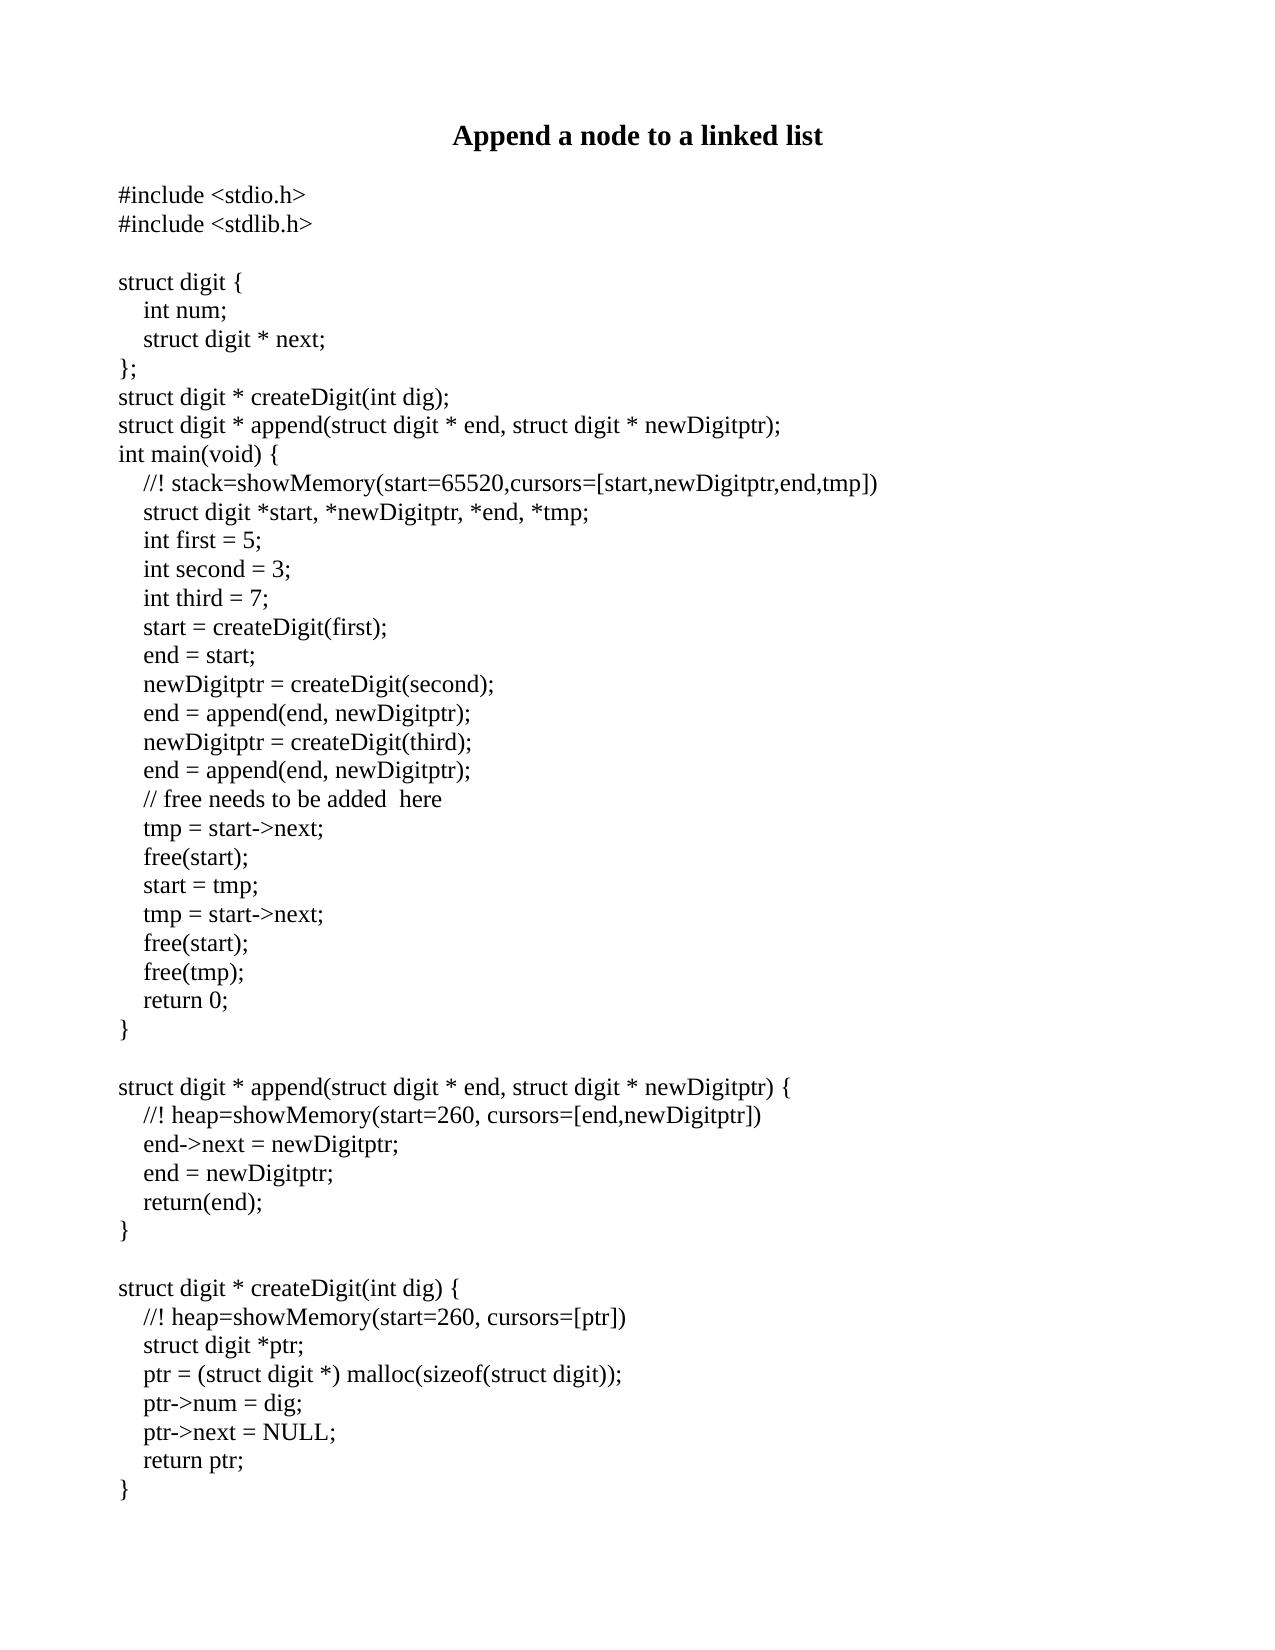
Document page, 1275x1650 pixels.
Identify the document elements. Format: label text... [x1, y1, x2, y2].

text #include <stdlib.h> [118, 209, 1157, 238]
text Append a node to a linked list [118, 118, 1157, 152]
text } [118, 1215, 1157, 1244]
text // free needs to be added here [118, 784, 1157, 813]
text int second = 3; [118, 554, 1157, 583]
text return(end); [118, 1187, 1157, 1215]
text }; [118, 353, 1157, 382]
text } [118, 1474, 1157, 1503]
text struct digit *ptr; [118, 1330, 1157, 1359]
text free(tmp); [118, 957, 1157, 985]
text start = tmp; [118, 870, 1157, 899]
text return 0; [118, 985, 1157, 1014]
text free(start); [118, 842, 1157, 870]
text tmp = start->next; [118, 813, 1157, 842]
text struct digit * createDigit(int dig); [118, 382, 1157, 410]
text int first = 5; [118, 525, 1157, 554]
text //! stack=showMemory(start=65520,cursors=[start,newDigitptr,end,tmp]) [118, 468, 1157, 497]
text struct digit * createDigit(int dig) { [118, 1273, 1157, 1302]
text newDigitptr = createDigit(third); [118, 727, 1157, 755]
text struct digit * append(struct digit * end, struct digit * newDigitptr) { [118, 1072, 1157, 1100]
text free(start); [118, 928, 1157, 957]
text struct digit *start, *newDigitptr, *end, *tmp; [118, 497, 1157, 525]
text newDigitptr = createDigit(second); [118, 669, 1157, 698]
text end = append(end, newDigitptr); [118, 755, 1157, 784]
text #include <stdio.h> [118, 180, 1157, 209]
text struct digit * append(struct digit * end, struct digit * newDigitptr); [118, 410, 1157, 439]
text //! heap=showMemory(start=260, cursors=[end,newDigitptr]) [118, 1100, 1157, 1129]
text } [118, 1014, 1157, 1043]
text end = start; [118, 640, 1157, 669]
text ptr->num = dig; [118, 1388, 1157, 1417]
text return ptr; [118, 1445, 1157, 1474]
text end = append(end, newDigitptr); [118, 698, 1157, 727]
text //! heap=showMemory(start=260, cursors=[ptr]) [118, 1302, 1157, 1330]
text struct digit { [118, 267, 1157, 295]
text int third = 7; [118, 583, 1157, 612]
text struct digit * next; [118, 324, 1157, 353]
text tmp = start->next; [118, 899, 1157, 928]
text start = createDigit(first); [118, 612, 1157, 640]
text end->next = newDigitptr; [118, 1129, 1157, 1158]
text end = newDigitptr; [118, 1158, 1157, 1187]
text int main(void) { [118, 439, 1157, 468]
text ptr->next = NULL; [118, 1417, 1157, 1445]
text ptr = (struct digit *) malloc(sizeof(struct digit)); [118, 1359, 1157, 1388]
text int num; [118, 295, 1157, 324]
